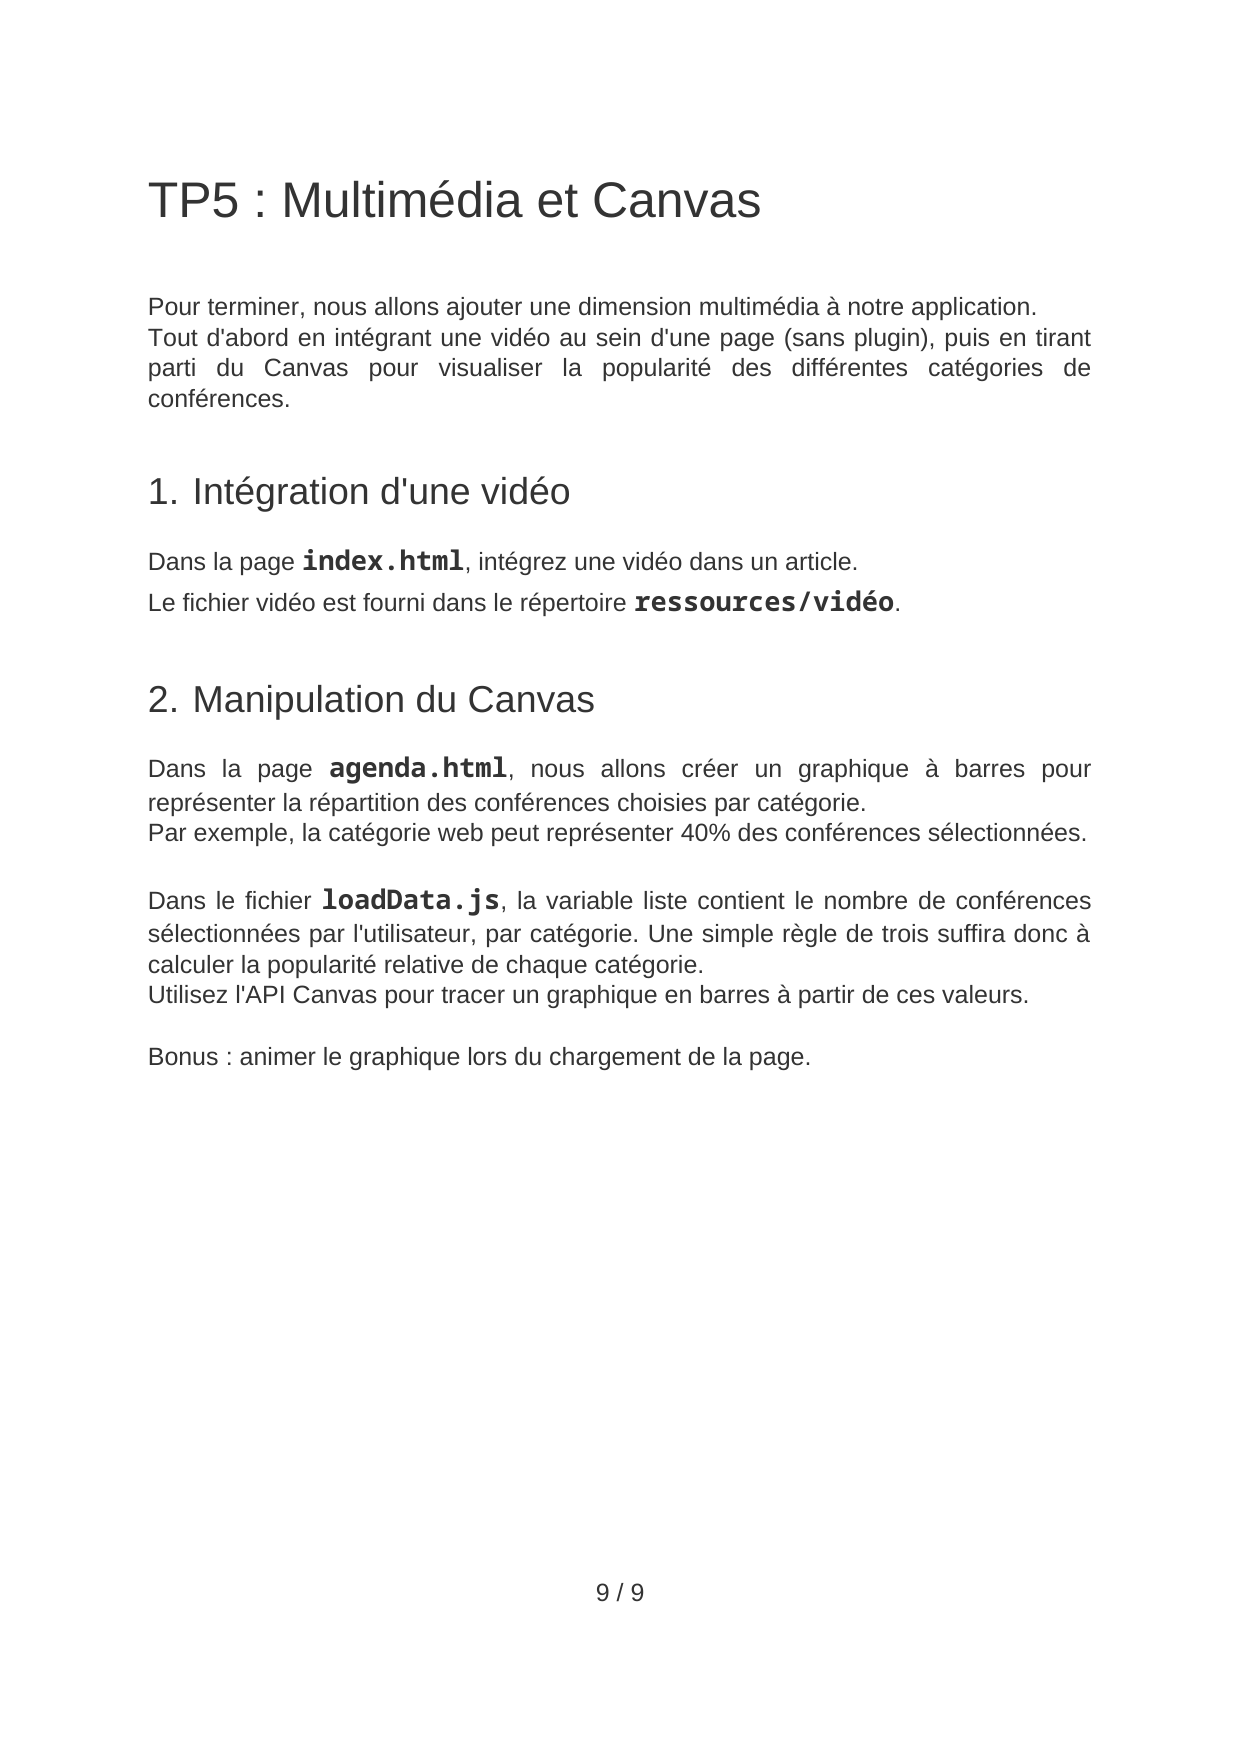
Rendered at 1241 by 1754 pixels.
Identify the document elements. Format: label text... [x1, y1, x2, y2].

text Utilisez l'API Canvas pour tracer un graphique en barres à partir de ces valeurs. [148, 981, 1092, 1009]
text Dans la page index.html, intégrez une vidéo dans un article. [148, 542, 1092, 578]
text Par exemple, la catégorie web peut représenter 40% des conférences sélectionnées. [148, 819, 1092, 847]
text Pour terminer, nous allons ajouter une dimension multimédia à notre application. [148, 293, 1092, 321]
text Tout d'abord en intégrant une vidéo au sein d'une page (sans plugin), puis en tirant parti du Canvas pour visualiser la popularité des différentes catégories de conférences. [148, 323, 1092, 413]
subtitle Intégration d'une vidéo [148, 471, 1092, 513]
subtitle Manipulation du Canvas [148, 678, 1092, 720]
text Dans la page agenda.html, nous allons créer un graphique à barres pour représenter la répartition des conférences choisies par catégorie. [148, 749, 1092, 816]
text Bonus : animer le graphique lors du chargement de la page. [148, 1042, 1092, 1070]
text Le fichier vidéo est fourni dans le répertoire ressources/vidéo. [148, 582, 1092, 619]
text Dans le fichier loadData.js, la variable liste contient le nombre de conférences sélectionnées par l'utilisateur, par catégorie. Une simple règle de trois suffira donc à calculer la popularité relative de chaque catégorie. [148, 880, 1092, 978]
subtitle Multimédia et Canvas [148, 172, 1092, 228]
